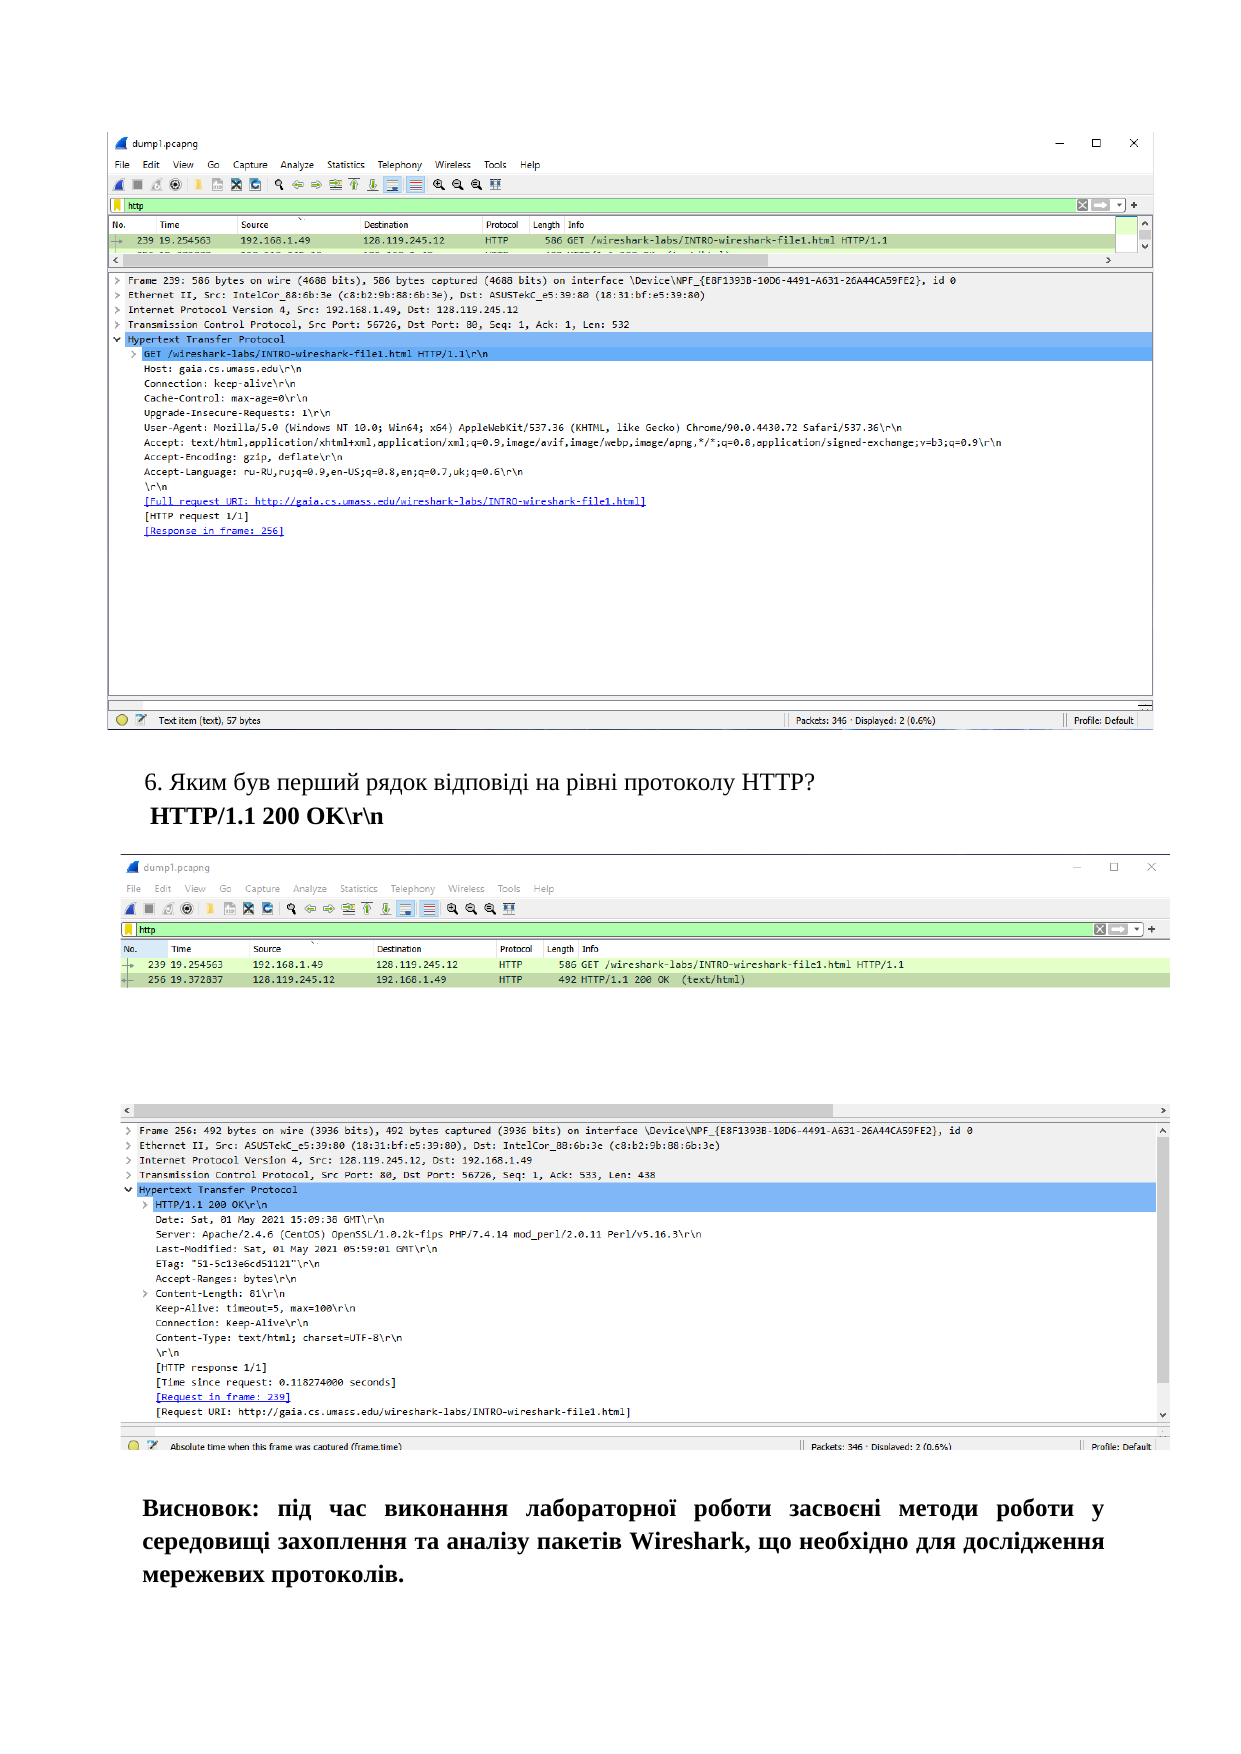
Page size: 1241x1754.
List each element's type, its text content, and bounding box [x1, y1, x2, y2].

text HTTP/1.1 200 OK\r\n [143, 801, 1031, 830]
picture [107, 132, 1154, 730]
text 6. Яким був перший рядок відповіді на рівні протоколу HTTP? [144, 767, 1158, 796]
text Висновок: під час виконання лабораторної роботи засвоєні методи роботи у середовищі захоплення та аналізу пакетів Wireshark, що необхідно для дослідження мережевих протоколів. [142, 1493, 1105, 1588]
picture [120, 854, 1170, 1450]
